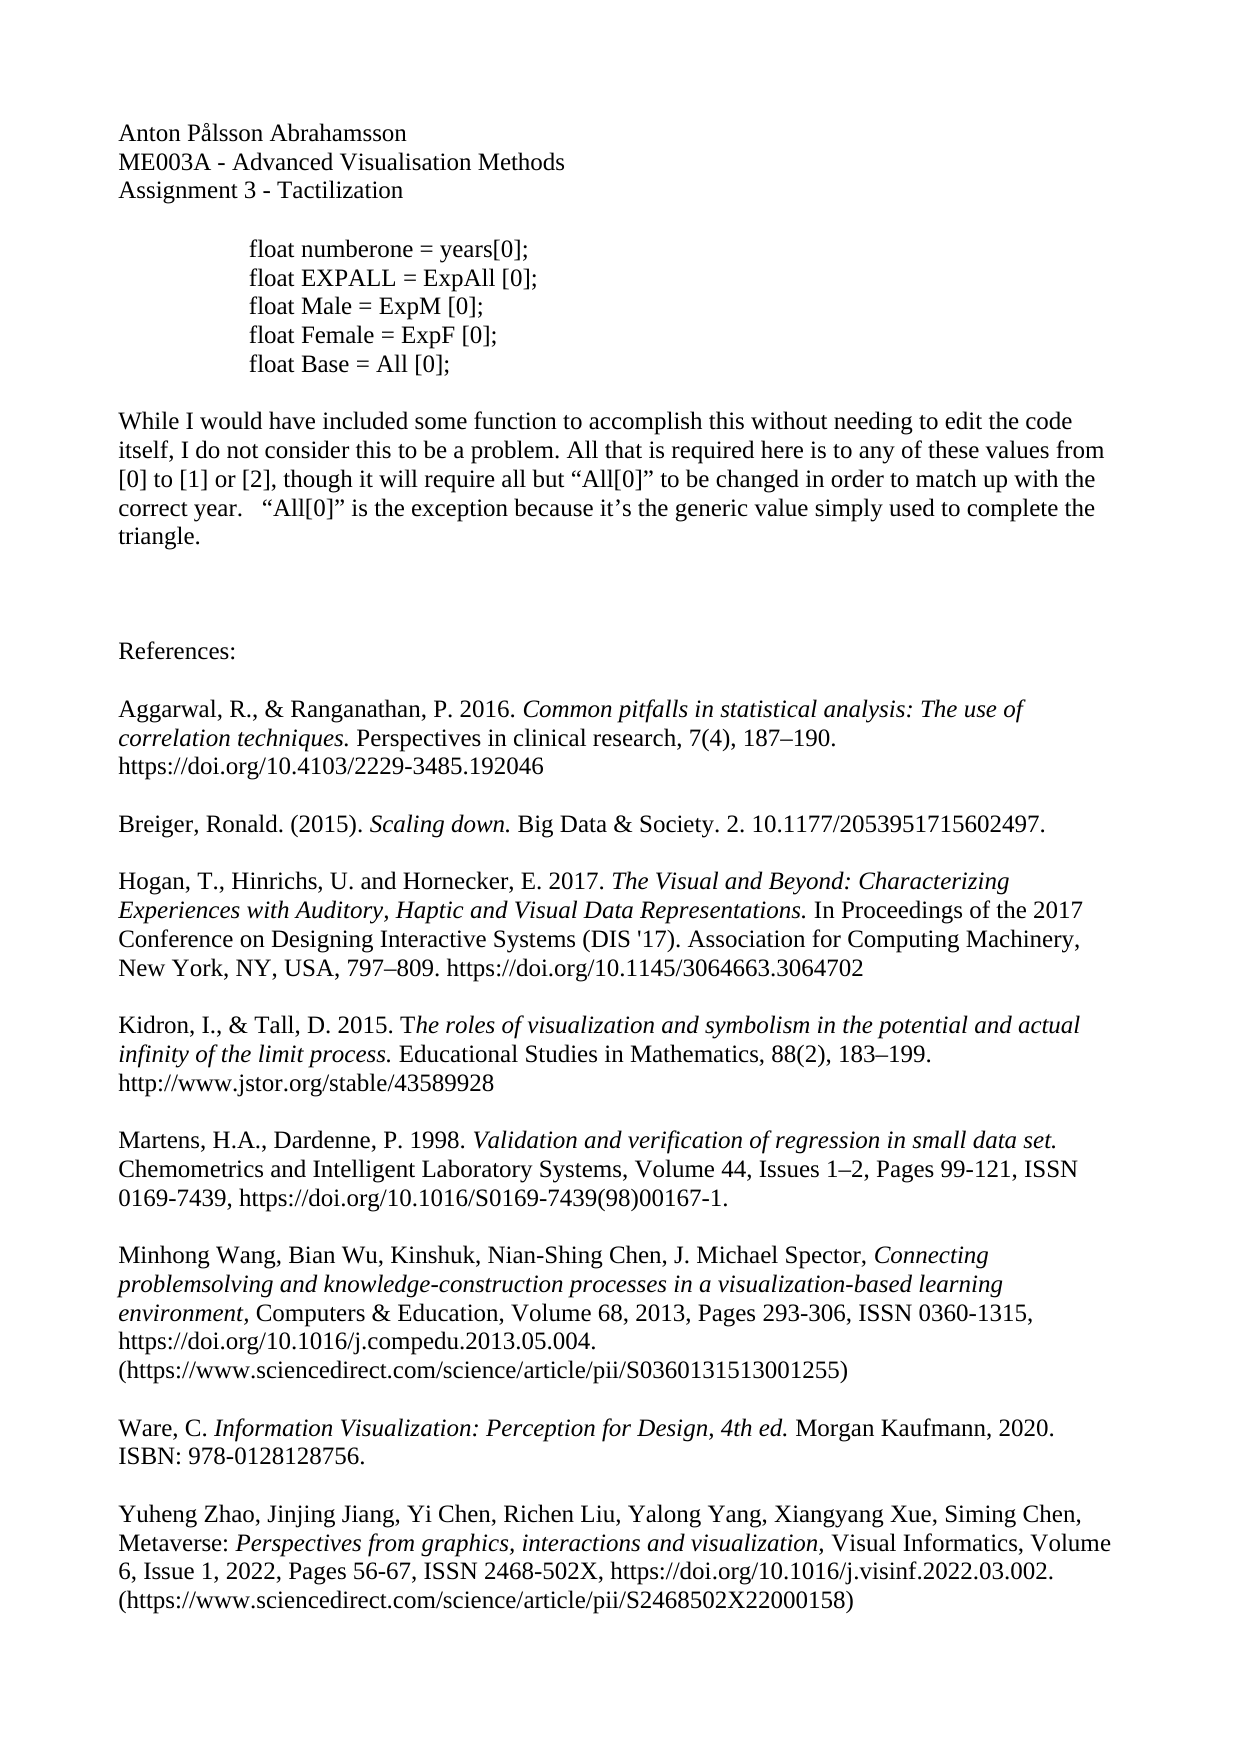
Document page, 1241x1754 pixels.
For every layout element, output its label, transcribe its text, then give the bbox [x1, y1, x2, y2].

text Martens, H.A., Dardenne, P. 1998. Validation and verification of regression in small data set. Chemometrics and Intelligent Laboratory Systems, Volume 44, Issues 1–2, Pages 99-121, ISSN 0169-7439, https://doi.org/10.1016/S0169-7439(98)00167-1. [118, 1125, 1122, 1211]
text Breiger, Ronald. (2015). Scaling down. Big Data & Society. 2. 10.1177/2053951715602497. [118, 809, 1122, 838]
text While I would have included some function to accomplish this without needing to edit the code itself, I do not consider this to be a problem. All that is required here is to any of these values from [0] to [1] or [2], though it will require all but “All[0]” to be changed in order to match up with the correct year. “All[0]” is the exception because it’s the generic value simply used to complete the triangle. [118, 406, 1122, 550]
text Kidron, I., & Tall, D. 2015. The roles of visualization and symbolism in the potential and actual infinity of the limit process. Educational Studies in Mathematics, 88(2), 183–199. http://www.jstor.org/stable/43589928 [118, 1010, 1122, 1096]
text References: [118, 636, 1122, 665]
text Hogan, T., Hinrichs, U. and Hornecker, E. 2017. The Visual and Beyond: Characterizing Experiences with Auditory, Haptic and Visual Data Representations. In Proceedings of the 2017 Conference on Designing Interactive Systems (DIS '17). Association for Computing Machinery, New York, NY, USA, 797–809. https://doi.org/10.1145/3064663.3064702 [118, 866, 1122, 981]
text Minhong Wang, Bian Wu, Kinshuk, Nian-Shing Chen, J. Michael Spector, Connecting problemsolving and knowledge-construction processes in a visualization-based learning environment, Computers & Education, Volume 68, 2013, Pages 293-306, ISSN 0360-1315, https://doi.org/10.1016/j.compedu.2013.05.004. (https://www.sciencedirect.com/science/article/pii/S0360131513001255) [118, 1240, 1122, 1384]
text Yuheng Zhao, Jinjing Jiang, Yi Chen, Richen Liu, Yalong Yang, Xiangyang Xue, Siming Chen, Metaverse: Perspectives from graphics, interactions and visualization, Visual Informatics, Volume 6, Issue 1, 2022, Pages 56-67, ISSN 2468-502X, https://doi.org/10.1016/j.visinf.2022.03.002. (https://www.sciencedirect.com/science/article/pii/S2468502X22000158) [118, 1499, 1122, 1614]
text float EXPALL = ExpAll [0]; [236, 263, 1122, 291]
text float Base = All [0]; [236, 349, 1122, 378]
text Ware, C. Information Visualization: Perception for Design, 4th ed. Morgan Kaufmann, 2020. ISBN: 978-0128128756. [118, 1413, 1122, 1470]
text float Male = ExpM [0]; [236, 291, 1122, 320]
text float numberone = years[0]; [236, 234, 1122, 263]
text float Female = ExpF [0]; [236, 320, 1122, 349]
text Aggarwal, R., & Ranganathan, P. 2016. Common pitfalls in statistical analysis: The use of correlation techniques. Perspectives in clinical research, 7(4), 187–190. https://doi.org/10.4103/2229-3485.192046 [118, 694, 1122, 780]
